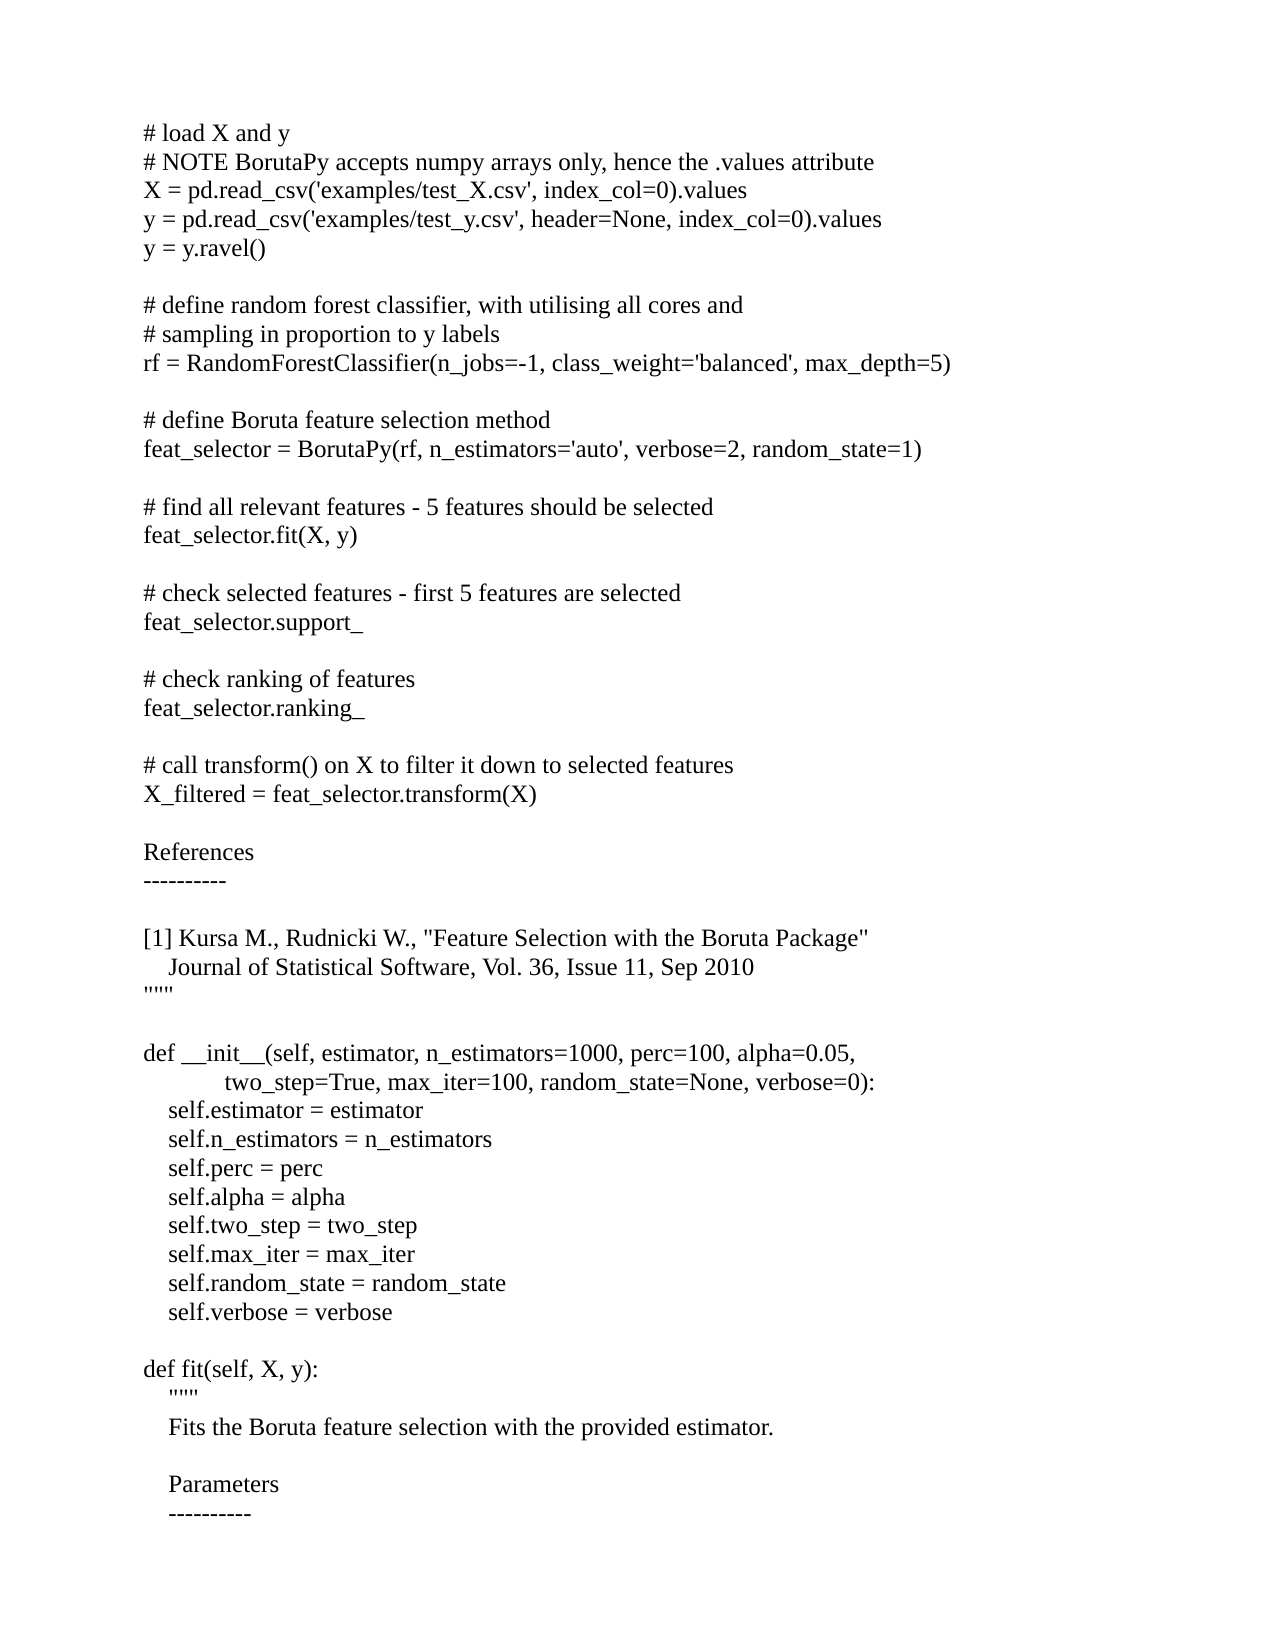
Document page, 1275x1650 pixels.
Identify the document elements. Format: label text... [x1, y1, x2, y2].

text self.estimator = estimator [118, 1096, 1157, 1124]
text """ [118, 981, 1157, 1009]
text Fits the Boruta feature selection with the provided estimator. [118, 1412, 1157, 1441]
text # call transform() on X to filter it down to selected features [118, 751, 1157, 779]
text # find all relevant features - 5 features should be selected [118, 492, 1157, 521]
text # check selected features - first 5 features are selected [118, 578, 1157, 607]
text self.random_state = random_state [118, 1268, 1157, 1297]
text # load X and y [118, 118, 1157, 147]
text [1] Kursa M., Rudnicki W., "Feature Selection with the Boruta Package" [118, 923, 1157, 952]
text y = pd.read_csv('examples/test_y.csv', header=None, index_col=0).values [118, 204, 1157, 233]
text X_filtered = feat_selector.transform(X) [118, 779, 1157, 808]
text Parameters [118, 1469, 1157, 1498]
text two_step=True, max_iter=100, random_state=None, verbose=0): [118, 1067, 1157, 1096]
text def fit(self, X, y): [118, 1354, 1157, 1383]
text rf = RandomForestClassifier(n_jobs=-1, class_weight='balanced', max_depth=5) [118, 348, 1157, 377]
text self.two_step = two_step [118, 1211, 1157, 1239]
text # define random forest classifier, with utilising all cores and [118, 291, 1157, 319]
text self.verbose = verbose [118, 1297, 1157, 1326]
text ---------- [118, 866, 1157, 894]
text References [118, 837, 1157, 866]
text self.alpha = alpha [118, 1182, 1157, 1211]
text self.max_iter = max_iter [118, 1239, 1157, 1268]
text def __init__(self, estimator, n_estimators=1000, perc=100, alpha=0.05, [118, 1038, 1157, 1067]
text Journal of Statistical Software, Vol. 36, Issue 11, Sep 2010 [118, 952, 1157, 981]
text """ [118, 1383, 1157, 1412]
text feat_selector.fit(X, y) [118, 521, 1157, 549]
text feat_selector.ranking_ [118, 693, 1157, 722]
text # NOTE BorutaPy accepts numpy arrays only, hence the .values attribute [118, 147, 1157, 176]
text ---------- [118, 1498, 1157, 1527]
text y = y.ravel() [118, 233, 1157, 262]
text # sampling in proportion to y labels [118, 319, 1157, 348]
text # check ranking of features [118, 664, 1157, 693]
text self.perc = perc [118, 1153, 1157, 1182]
text X = pd.read_csv('examples/test_X.csv', index_col=0).values [118, 176, 1157, 204]
text # define Boruta feature selection method [118, 406, 1157, 434]
text self.n_estimators = n_estimators [118, 1124, 1157, 1153]
text feat_selector = BorutaPy(rf, n_estimators='auto', verbose=2, random_state=1) [118, 434, 1157, 463]
text feat_selector.support_ [118, 607, 1157, 636]
